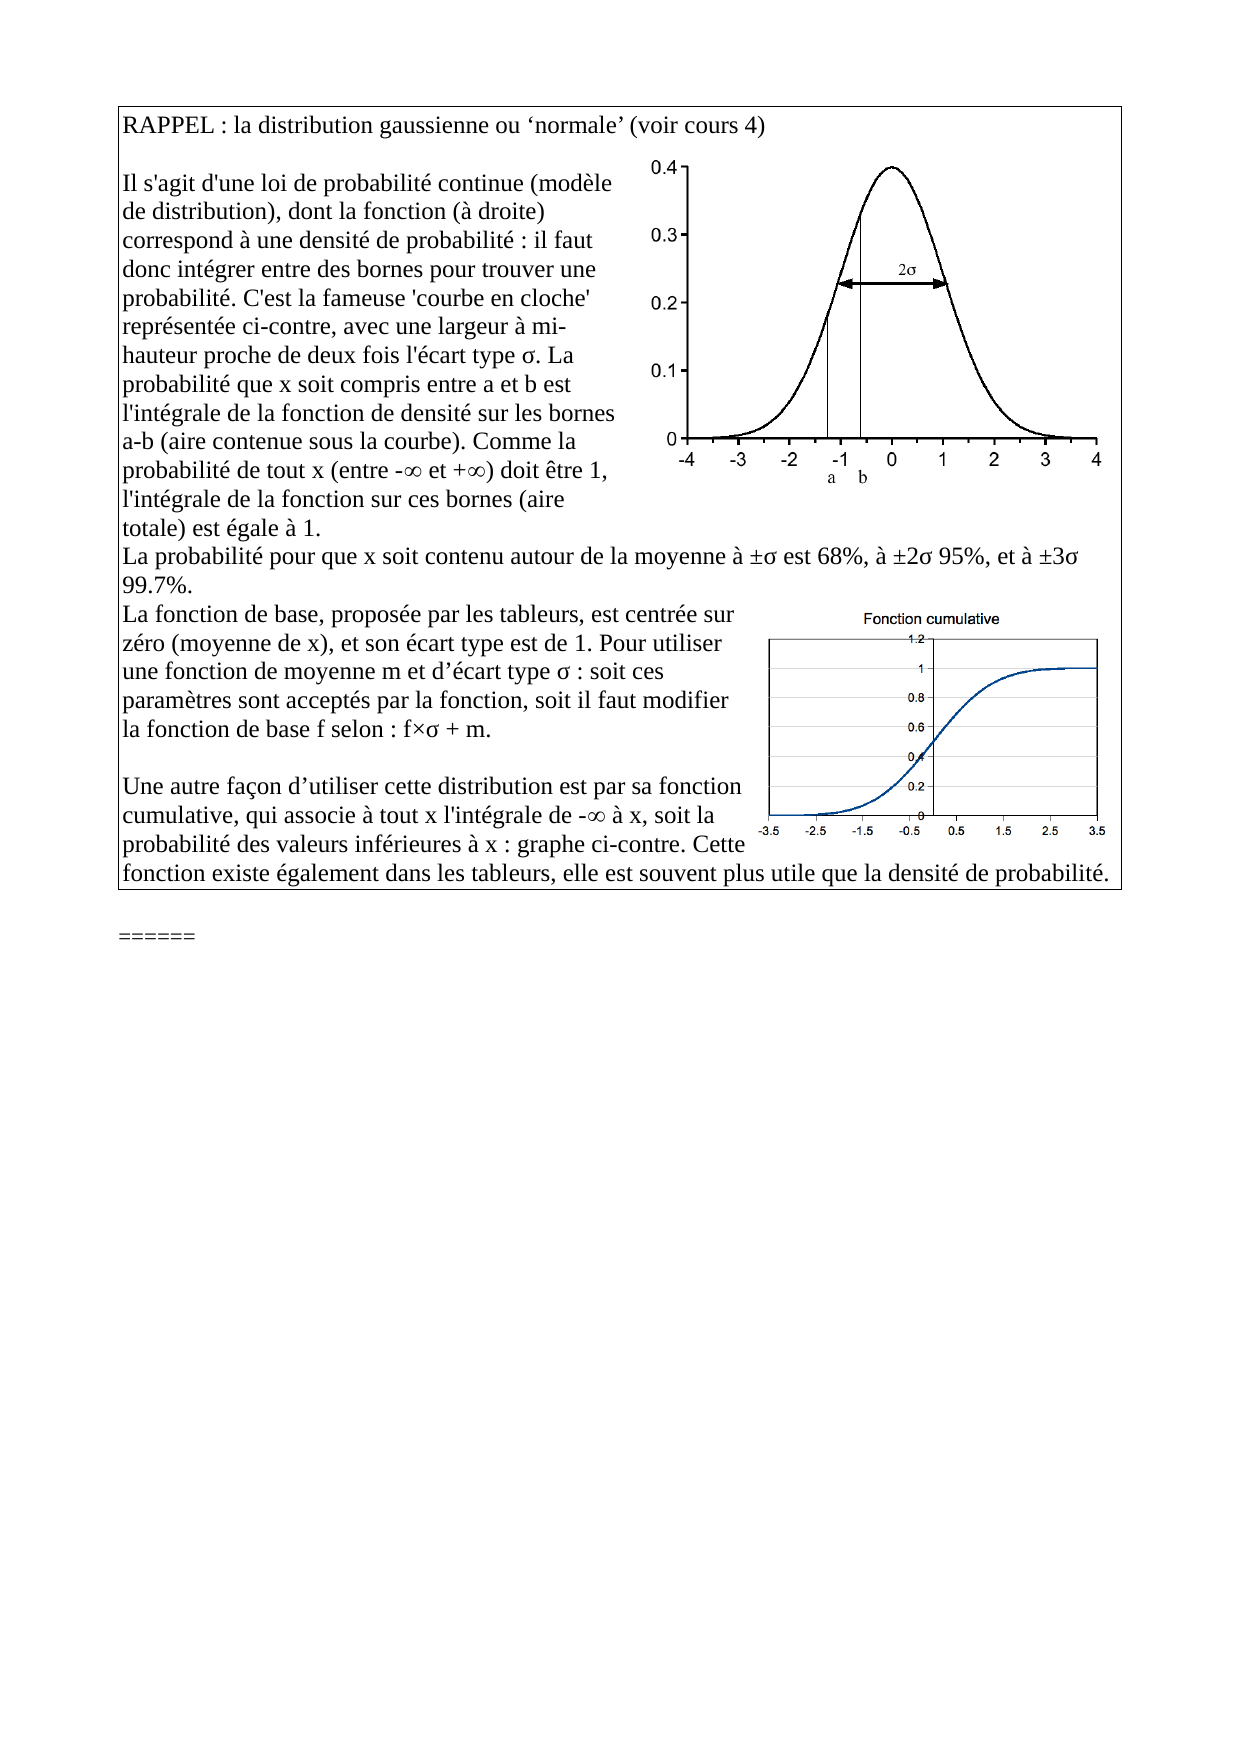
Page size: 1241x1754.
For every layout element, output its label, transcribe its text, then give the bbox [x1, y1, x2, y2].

picture [747, 608, 1117, 846]
text RAPPEL : la distribution gaussienne ou ‘normale’ (voir cours 4) [119, 107, 1121, 139]
picture [632, 140, 1114, 495]
text La probabilité pour que x soit contenu autour de la moyenne à ±σ est 68%, à ±2σ 95%, et à ±3σ 99.7%. [119, 537, 1121, 595]
text La fonction de base, proposée par les tableurs, est centrée sur zéro (moyenne de x), et son écart type est de 1. Pour utiliser une fonction de moyenne m et d’écart type σ : soit ces paramètres sont acceptés par la fonction, soit il faut modifier la fonction de base f selon : f×σ + m. [119, 595, 1121, 743]
text ====== [118, 923, 1122, 949]
text Une autre façon d’utiliser cette distribution est par sa fonction cumulative, qui associe à tout x l'intégrale de -∞ à x, soit la probabilité des valeurs inférieures à x : graphe ci-contre. Cette fonction existe également dans les tableurs, elle est souvent plus utile que la densité de probabilité. [119, 767, 1121, 889]
text Il s'agit d'une loi de probabilité continue (modèle de distribution), dont la fonction (à droite) correspond à une densité de probabilité : il faut donc intégrer entre des bornes pour trouver une probabilité. C'est la fameuse 'courbe en cloche' représentée ci-contre, avec une largeur à mi-hauteur proche de deux fois l'écart type σ. La probabilité que x soit compris entre a et b est l'intégrale de la fonction de densité sur les bornes a-b (aire contenue sous la courbe). Comme la probabilité de tout x (entre -∞ et +∞) doit être 1, l'intégrale de la fonction sur ces bornes (aire totale) est égale à 1. [119, 164, 1121, 537]
